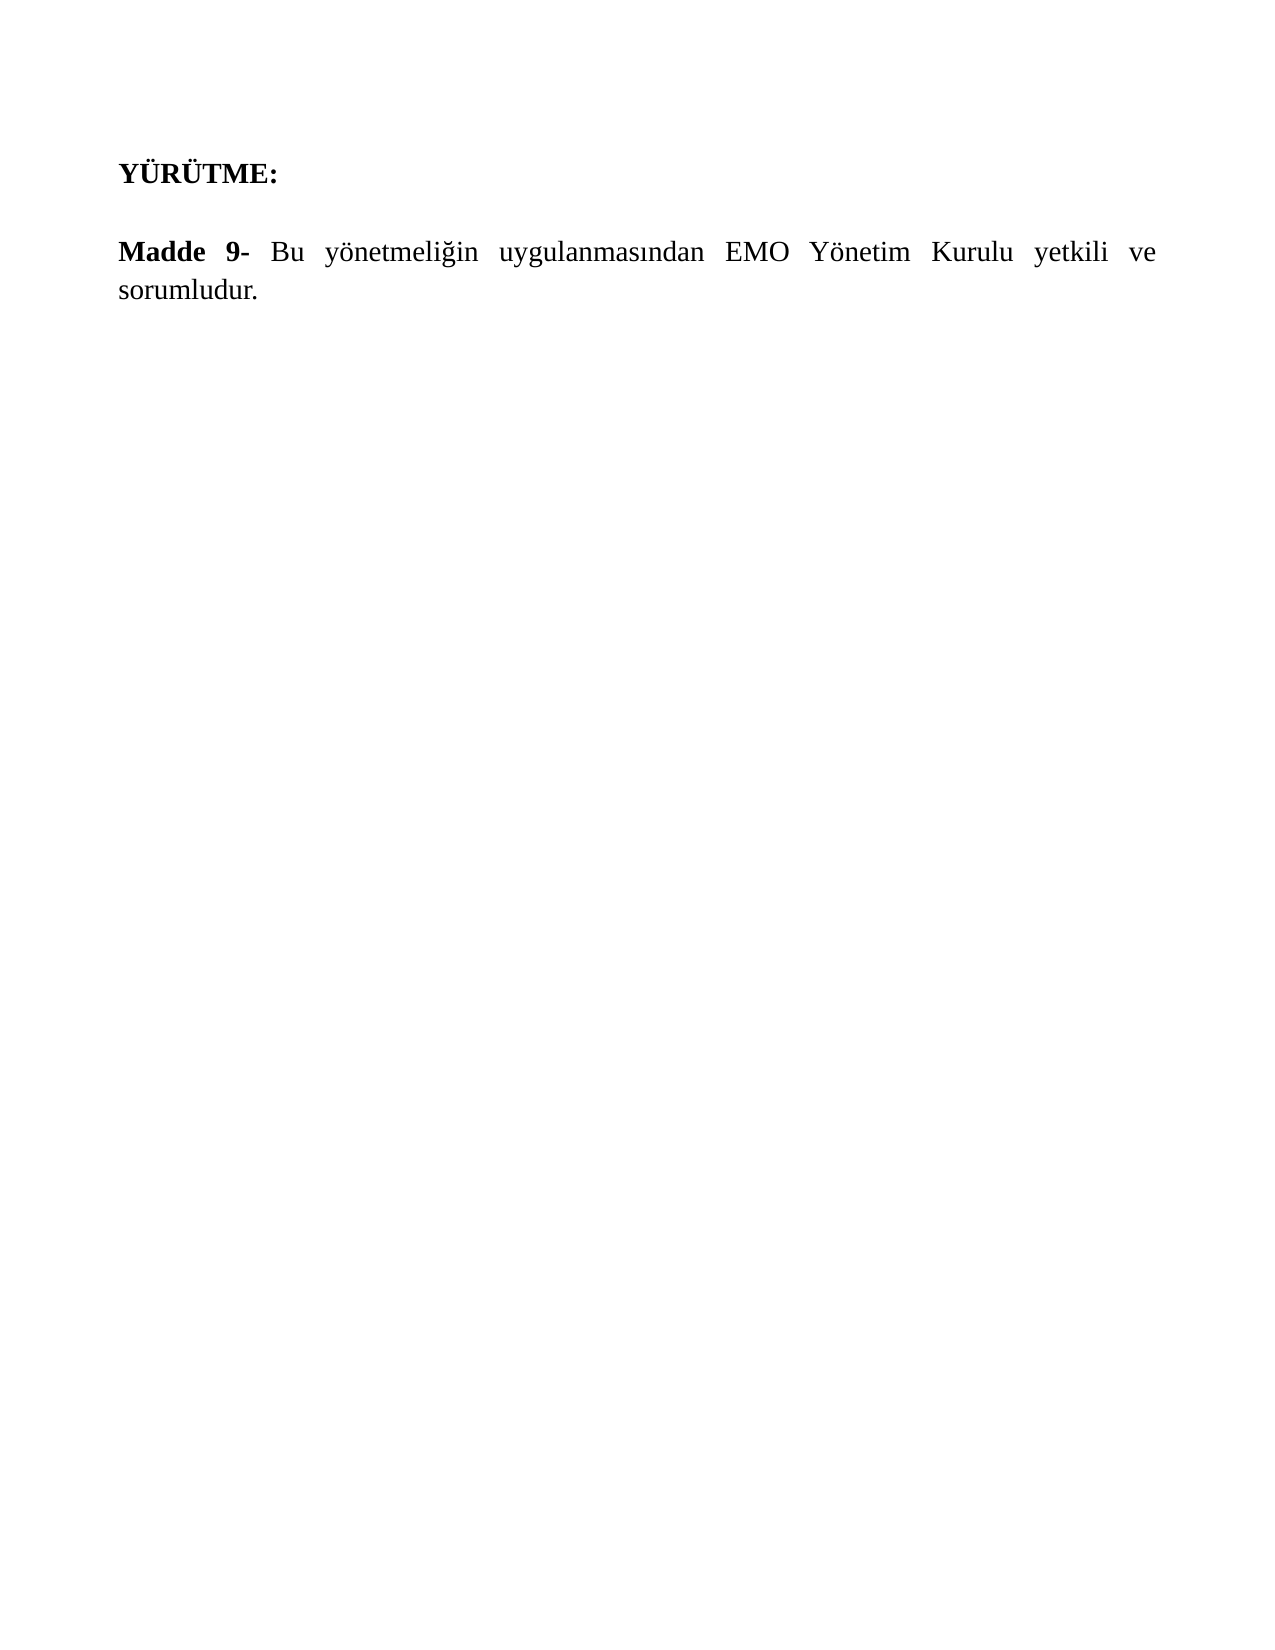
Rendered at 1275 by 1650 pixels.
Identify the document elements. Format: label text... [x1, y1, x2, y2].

text Madde 9- Bu yönetmeliğin uygulanmasından EMO Yönetim Kurulu yetkili ve sorumludur. [118, 234, 1157, 306]
text YÜRÜTME: [118, 157, 1157, 190]
